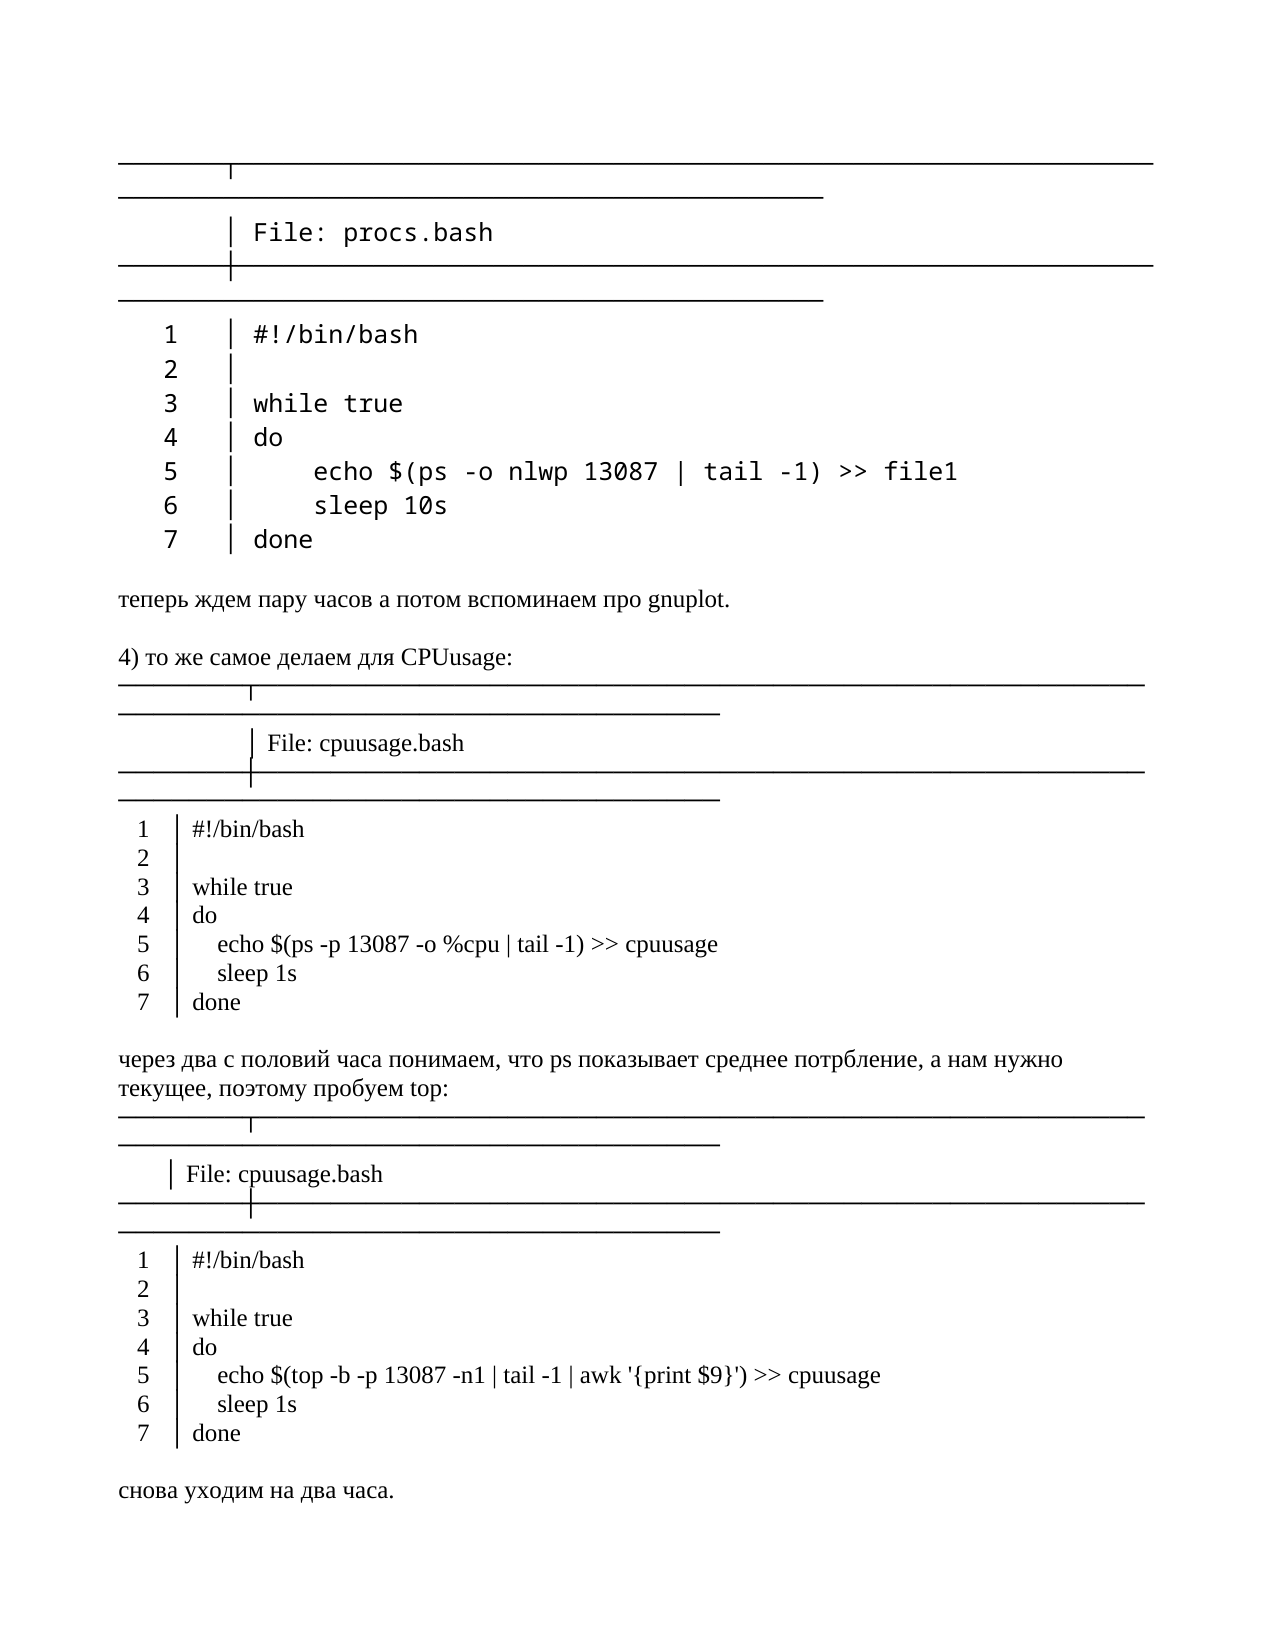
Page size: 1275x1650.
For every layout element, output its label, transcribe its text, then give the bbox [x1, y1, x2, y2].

text снова уходим на два часа. [118, 1476, 1157, 1504]
text 7 │ done [118, 987, 176, 1016]
text 3 │ while true [118, 1303, 176, 1332]
text │ File: cpuusage.bash [118, 1159, 170, 1188]
text ───────┬──────────────────────────────────────────────────────────────────────────────────── [118, 671, 1157, 728]
text 3 │ while true [178, 1303, 1157, 1332]
text 6 │ sleep 1s [178, 1389, 1157, 1418]
text через два с половий часа понимаем, что ps показывает среднее потрбление, а нам нужно текущее, поэтому пробуем top: ───────┬──────────────────────────────────────────────────────────────────────────────────── [118, 1044, 1157, 1159]
text 3 │ while true [178, 872, 1157, 901]
text 5 │ echo $(top -b -p 13087 -n1 | tail -1 | awk '{print $9}') >> cpuusage [178, 1361, 1157, 1389]
text 7 │ done [178, 1418, 1157, 1447]
text 2 │ [178, 1274, 1157, 1303]
text 4 │ do [118, 1332, 176, 1361]
text 1 │ #!/bin/bash [118, 1246, 176, 1274]
text 5 │ echo $(ps -o nlwp 13087 | tail -1) >> file1 [118, 453, 1157, 487]
text 6 │ sleep 1s [118, 1389, 176, 1418]
text 1 │ #!/bin/bash [118, 814, 176, 843]
text 7 │ done [118, 522, 1157, 584]
text ───────┼──────────────────────────────────────────────────────────────────────────────────────────────────────────── [118, 249, 1157, 317]
text 7 │ done [118, 1418, 176, 1447]
text │ File: cpuusage.bash [172, 1159, 1157, 1188]
text │ File: cpuusage.bash [118, 728, 251, 757]
text 1 │ #!/bin/bash [118, 317, 1157, 351]
text │ File: procs.bash [118, 215, 1157, 249]
text 5 │ echo $(ps -p 13087 -o %cpu | tail -1) >> cpuusage [118, 929, 176, 958]
text 3 │ while true [118, 385, 1157, 419]
text ───────┼──────────────────────────────────────────────────────────────────────────────────── [118, 1188, 1157, 1246]
text 7 │ done [178, 987, 1157, 1016]
text 2 │ [118, 1274, 176, 1303]
text 4 │ do [178, 901, 1157, 929]
text 5 │ echo $(ps -p 13087 -o %cpu | tail -1) >> cpuusage [178, 929, 1157, 958]
text 2 │ [178, 843, 1157, 872]
text 5 │ echo $(top -b -p 13087 -n1 | tail -1 | awk '{print $9}') >> cpuusage [118, 1361, 176, 1389]
text 2 │ [118, 843, 176, 872]
text ───────┼──────────────────────────────────────────────────────────────────────────────────── [118, 757, 1157, 814]
text 4) то же самое делаем для CPUusage: [118, 642, 1157, 671]
text 6 │ sleep 1s [118, 958, 176, 987]
text 4 │ do [118, 901, 176, 929]
text 6 │ sleep 10s [118, 487, 1157, 522]
text теперь ждем пару часов а потом вспоминаем про gnuplot. [118, 584, 1157, 613]
text 1 │ #!/bin/bash [178, 1246, 1157, 1274]
text 1 │ #!/bin/bash [178, 814, 1157, 843]
text │ File: cpuusage.bash [253, 728, 1157, 757]
text ───────┬──────────────────────────────────────────────────────────────────────────────────────────────────────────── [118, 147, 1157, 215]
text 3 │ while true [118, 872, 176, 901]
text 2 │ [118, 351, 1157, 385]
text 4 │ do [178, 1332, 1157, 1361]
text 6 │ sleep 1s [178, 958, 1157, 987]
text 4 │ do [118, 419, 1157, 453]
